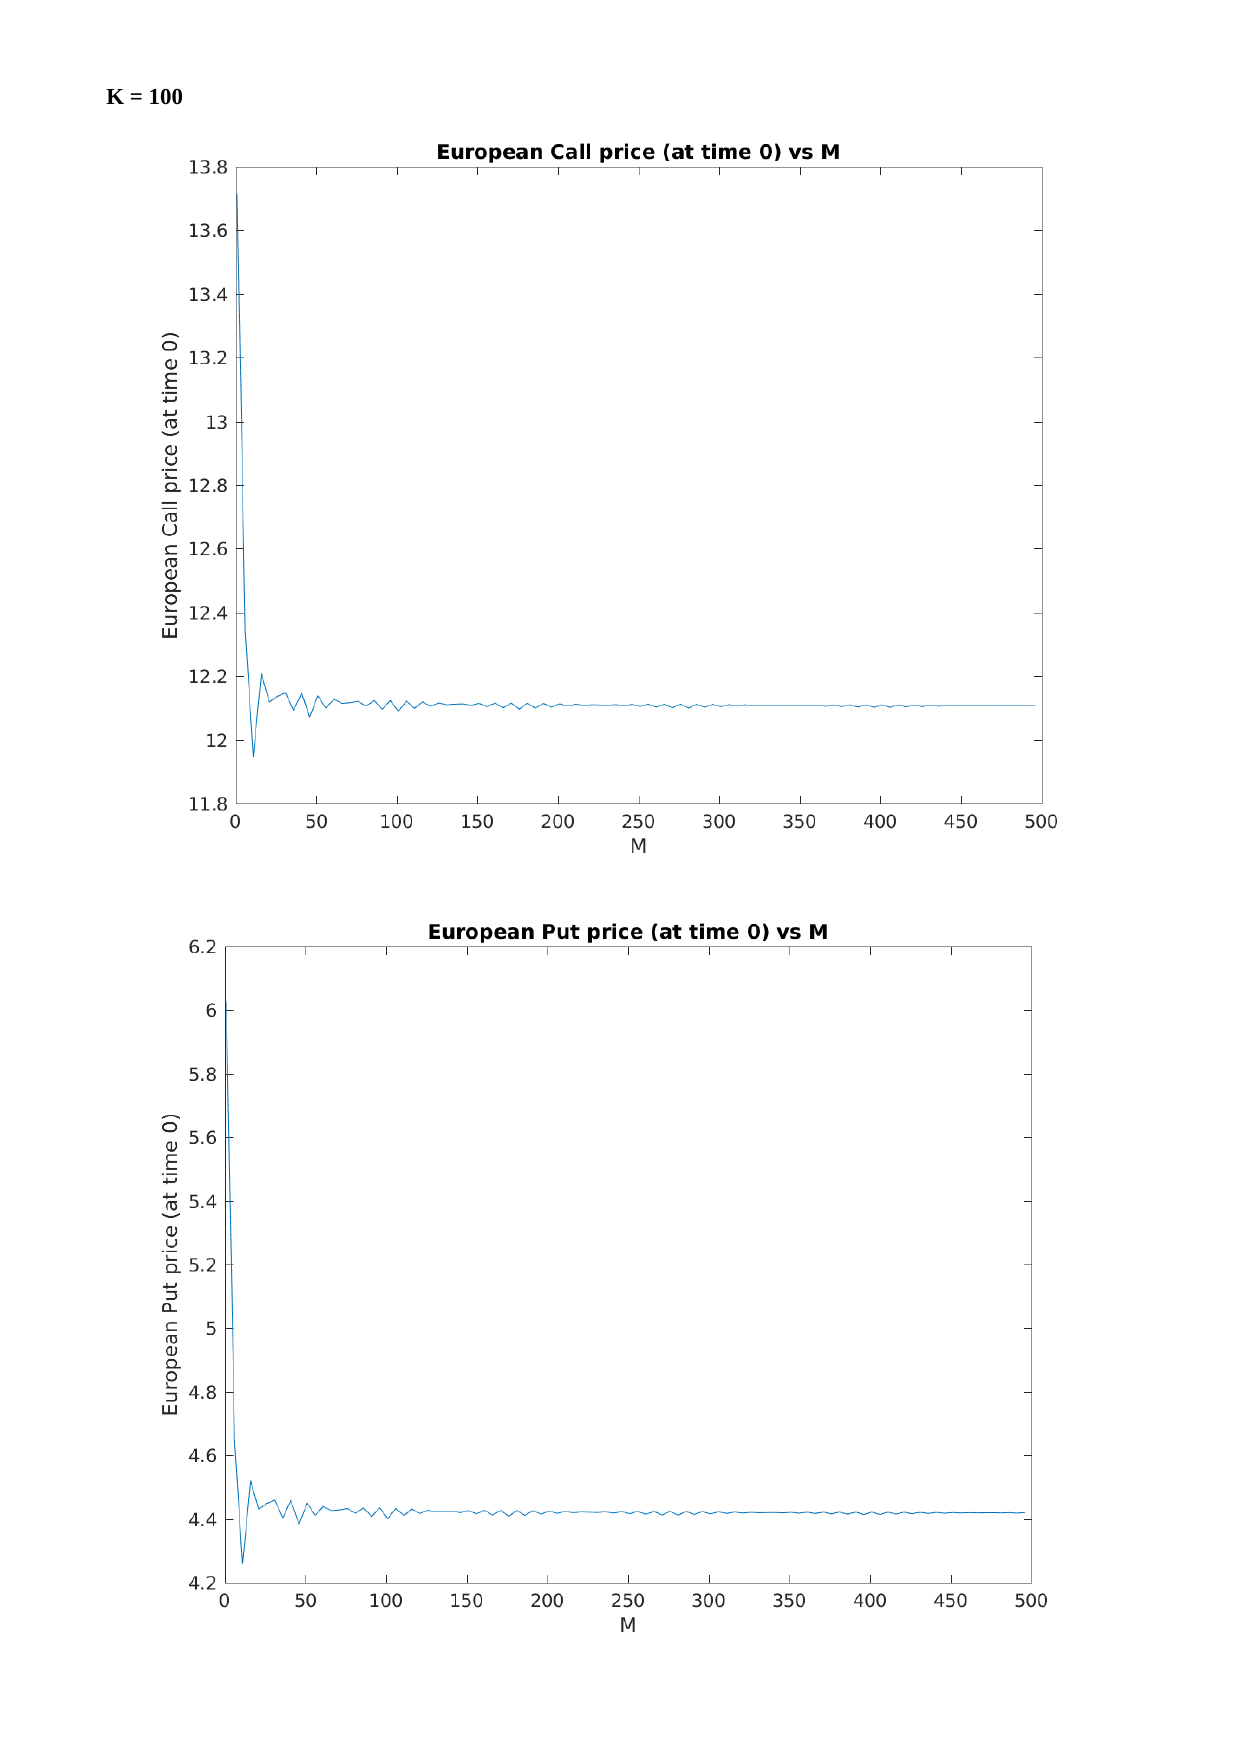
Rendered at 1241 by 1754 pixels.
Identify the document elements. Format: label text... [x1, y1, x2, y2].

picture [89, 109, 1140, 1668]
text K = 100 [106, 83, 1134, 109]
